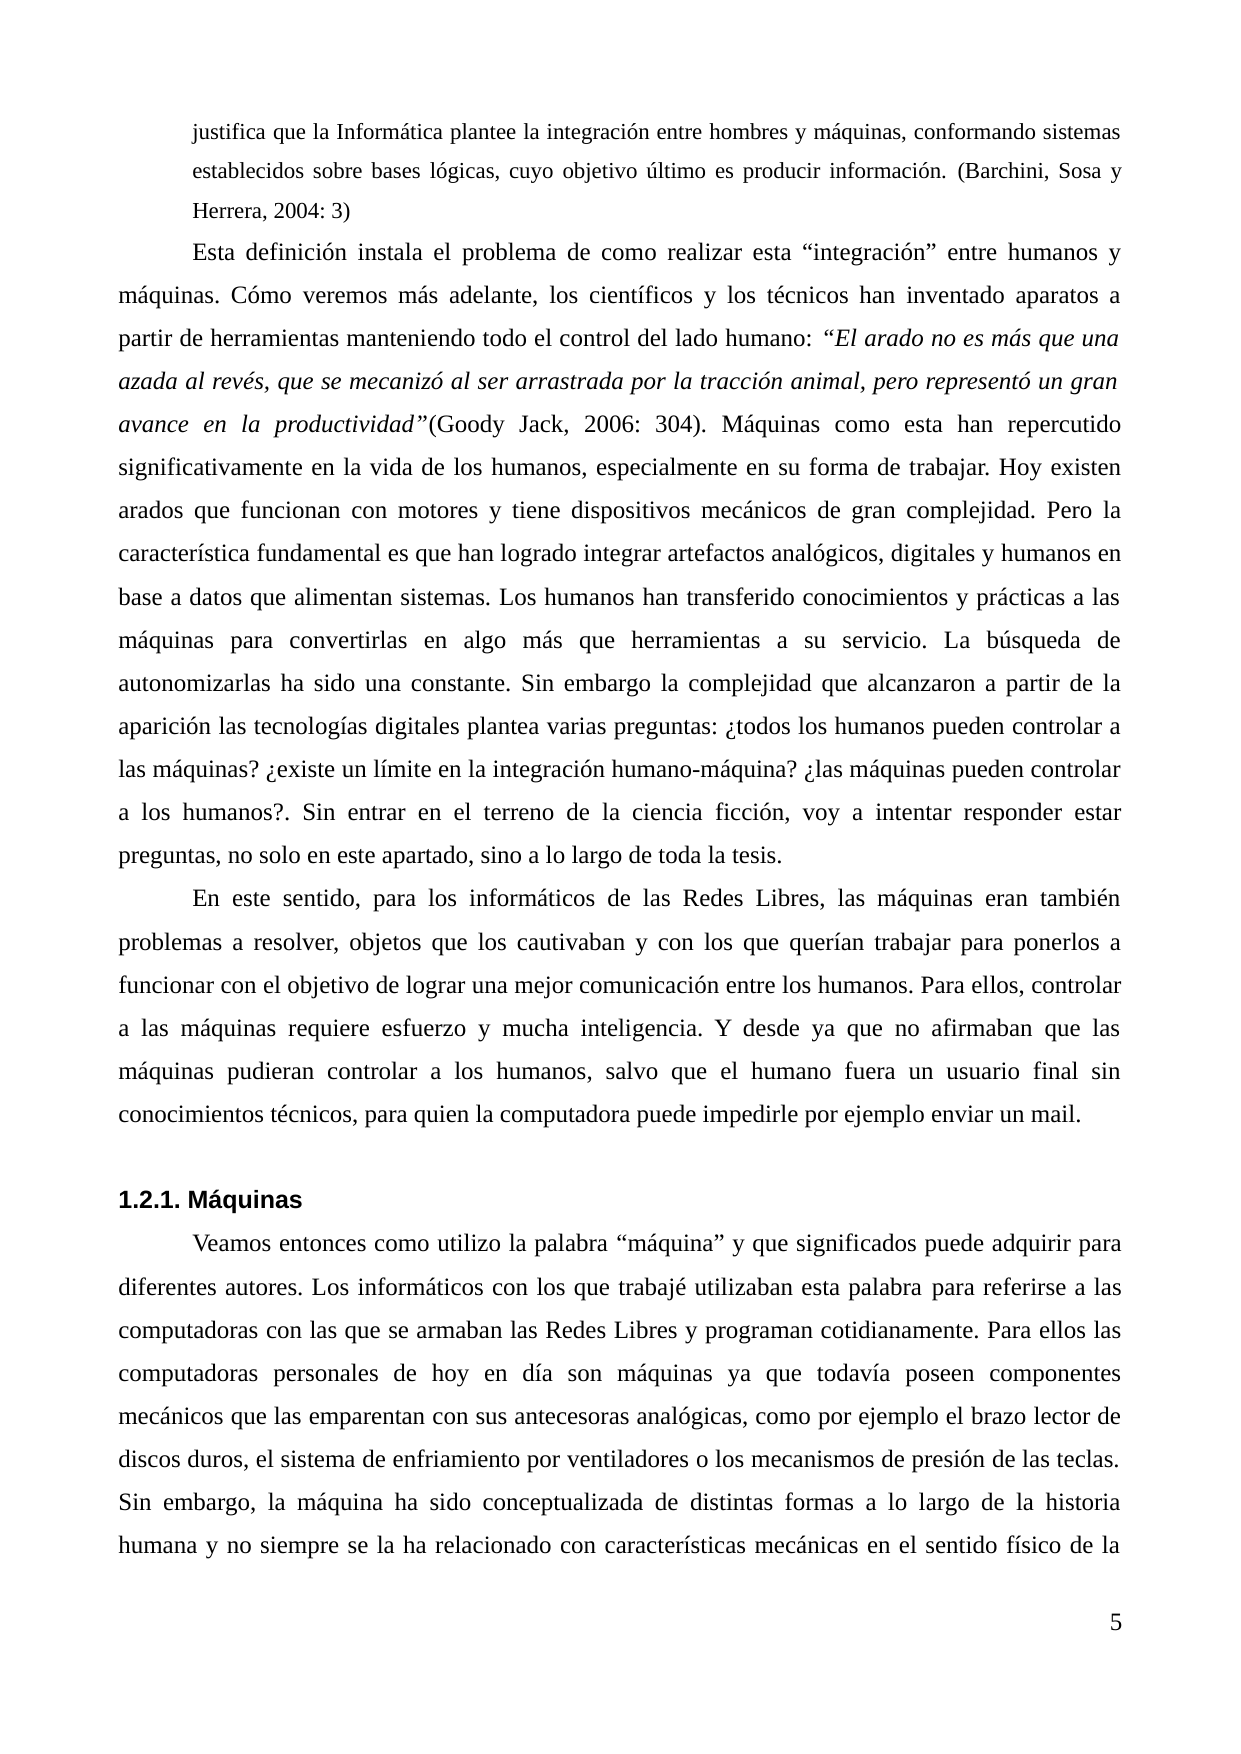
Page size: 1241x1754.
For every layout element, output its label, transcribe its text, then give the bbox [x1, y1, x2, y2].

subtitle 1.2.1. Máquinas [118, 1185, 1122, 1214]
text justifica que la Informática plantee la integración entre hombres y máquinas, conformando sistemas establecidos sobre bases lógicas, cuyo objetivo último es producir información. (Barchini, Sosa y Herrera, 2004: 3) [192, 118, 1122, 223]
text En este sentido, para los informáticos de las Redes Libres, las máquinas eran también problemas a resolver, objetos que los cautivaban y con los que querían trabajar para ponerlos a funcionar con el objetivo de lograr una mejor comunicación entre los humanos. Para ellos, controlar a las máquinas requiere esfuerzo y mucha inteligencia. Y desde ya que no afirmaban que las máquinas pudieran controlar a los humanos, salvo que el humano fuera un usuario final sin conocimientos técnicos, para quien la computadora puede impedirle por ejemplo enviar un mail. [118, 883, 1122, 1128]
text Veamos entonces como utilizo la palabra “máquina” y que significados puede adquirir para diferentes autores. Los informáticos con los que trabajé utilizaban esta palabra para referirse a las computadoras con las que se armaban las Redes Libres y programan cotidianamente. Para ellos las computadoras personales de hoy en día son máquinas ya que todavía poseen componentes mecánicos que las emparentan con sus antecesoras analógicas, como por ejemplo el brazo lector de discos duros, el sistema de enfriamiento por ventiladores o los mecanismos de presión de las teclas. Sin embargo, la máquina ha sido conceptualizada de distintas formas a lo largo de la historia humana y no siempre se la ha relacionado con características mecánicas en el sentido físico de la [118, 1228, 1122, 1559]
text Esta definición instala el problema de como realizar esta “integración” entre humanos y máquinas. Cómo veremos más adelante, los científicos y los técnicos han inventado aparatos a partir de herramientas manteniendo todo el control del lado humano: “El arado no es más que una azada al revés, que se mecanizó al ser arrastrada por la tracción animal, pero representó un gran avance en la productividad”(Goody Jack, 2006: 304). Máquinas como esta han repercutido significativamente en la vida de los humanos, especialmente en su forma de trabajar. Hoy existen arados que funcionan con motores y tiene dispositivos mecánicos de gran complejidad. Pero la característica fundamental es que han logrado integrar artefactos analógicos, digitales y humanos en base a datos que alimentan sistemas. Los humanos han transferido conocimientos y prácticas a las máquinas para convertirlas en algo más que herramientas a su servicio. La búsqueda de autonomizarlas ha sido una constante. Sin embargo la complejidad que alcanzaron a partir de la aparición las tecnologías digitales plantea varias preguntas: ¿todos los humanos pueden controlar a las máquinas? ¿existe un límite en la integración humano-máquina? ¿las máquinas pueden controlar a los humanos?. Sin entrar en el terreno de la ciencia ficción, voy a intentar responder estar preguntas, no solo en este apartado, sino a lo largo de toda la tesis. [118, 237, 1122, 869]
